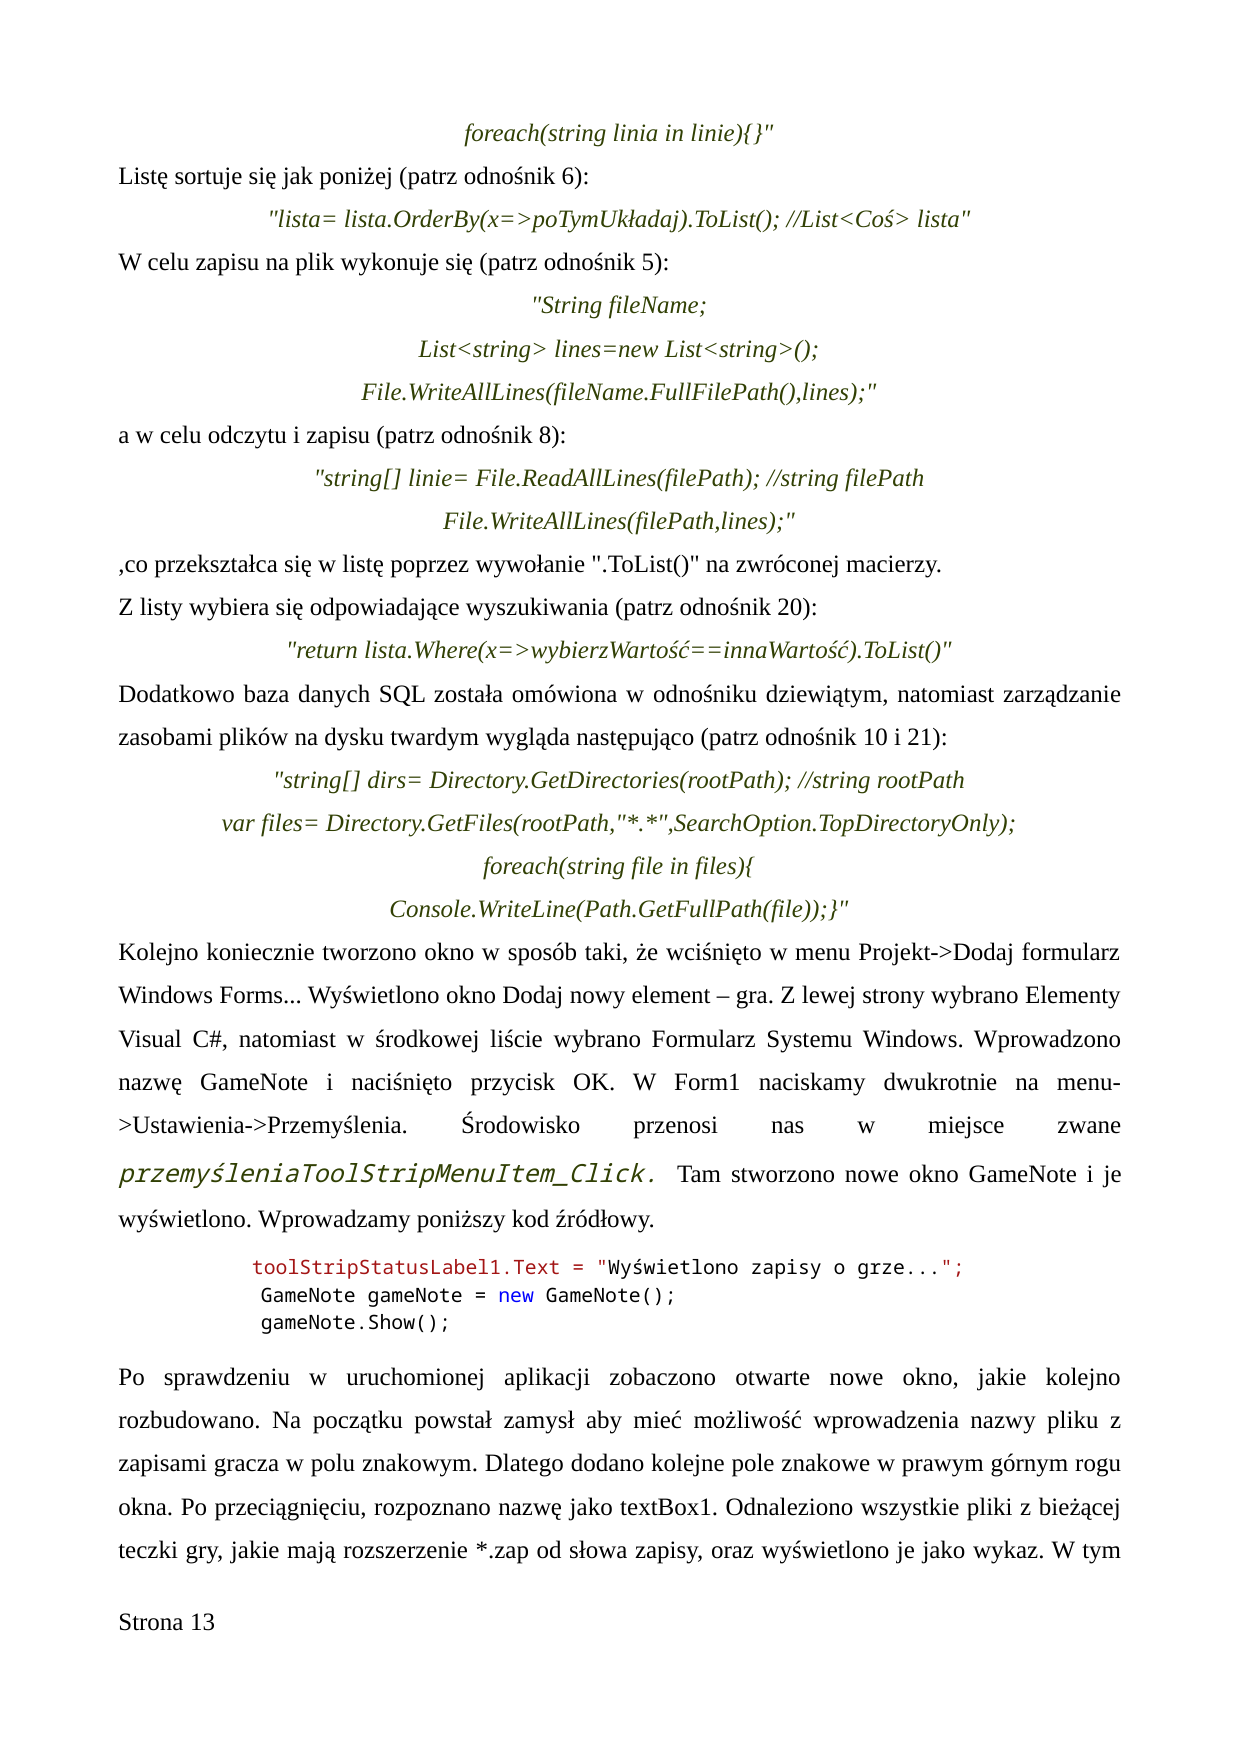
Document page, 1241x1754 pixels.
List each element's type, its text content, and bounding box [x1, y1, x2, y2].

text "String fileName; [118, 291, 1122, 319]
text "lista= lista.OrderBy(x=>poTymUkładaj).ToList(); //List<Coś> lista" [118, 204, 1122, 233]
text List<string> lines=new List<string>(); [118, 334, 1122, 362]
text Po sprawdzeniu w uruchomionej aplikacji zobaczono otwarte nowe okno, jakie kolejno rozbudowano. Na początku powstał zamysł aby mieć możliwość wprowadzenia nazwy pliku z zapisami gracza w polu znakowym. Dlatego dodano kolejne pole znakowe w prawym górnym rogu okna. Po przeciągnięciu, rozpoznano nazwę jako textBox1. Odnaleziono wszystkie pliki z bieżącej teczki gry, jakie mają rozszerzenie *.zap od słowa zapisy, oraz wyświetlono je jako wykaz. W tym [118, 1362, 1122, 1563]
text File.WriteAllLines(fileName.FullFilePath(),lines);" [118, 377, 1122, 406]
text File.WriteAllLines(filePath,lines);" [118, 506, 1122, 535]
text toolStripStatusLabel1.Text = "Wyświetlono zapisy o grze..."; [118, 1247, 1122, 1281]
text "return lista.Where(x=>wybierzWartość==innaWartość).ToList()" [118, 636, 1122, 664]
text var files= Directory.GetFiles(rootPath,"*.*",SearchOption.TopDirectoryOnly); [118, 808, 1122, 837]
text "string[] dirs= Directory.GetDirectories(rootPath); //string rootPath [118, 765, 1122, 794]
text Listę sortuje się jak poniżej (patrz odnośnik 6): [118, 161, 1122, 190]
text a w celu odczytu i zapisu (patrz odnośnik 8): [118, 420, 1122, 449]
text W celu zapisu na plik wykonuje się (patrz odnośnik 5): [118, 247, 1122, 276]
text ,co przekształca się w listę poprzez wywołanie ".ToList()" na zwróconej macierzy. [118, 549, 1122, 578]
text GameNote gameNote = new GameNote(); [118, 1281, 1122, 1308]
text gameNote.Show(); [118, 1308, 1122, 1335]
text Dodatkowo baza danych SQL została omówiona w odnośniku dziewiątym, natomiast zarządzanie zasobami plików na dysku twardym wygląda następująco (patrz odnośnik 10 i 21): [118, 679, 1122, 751]
text "string[] linie= File.ReadAllLines(filePath); //string filePath [118, 463, 1122, 492]
text foreach(string linia in linie){}" [118, 118, 1122, 147]
text foreach(string file in files){ [118, 851, 1122, 880]
text Console.WriteLine(Path.GetFullPath(file));}" [118, 894, 1122, 923]
text Kolejno koniecznie tworzono okno w sposób taki, że wciśnięto w menu Projekt->Dodaj formularz Windows Forms... Wyświetlono okno Dodaj nowy element – gra. Z lewej strony wybrano Elementy Visual C#, natomiast w środkowej liście wybrano Formularz Systemu Windows. Wprowadzono nazwę GameNote i naciśnięto przycisk OK. W Form1 naciskamy dwukrotnie na menu->Ustawienia->Przemyślenia. Środowisko przenosi nas w miejsce zwane przemyśleniaToolStripMenuItem_Click. Tam stworzono nowe okno GameNote i je wyświetlono. Wprowadzamy poniższy kod źródłowy. [118, 937, 1122, 1233]
text Z listy wybiera się odpowiadające wyszukiwania (patrz odnośnik 20): [118, 592, 1122, 621]
